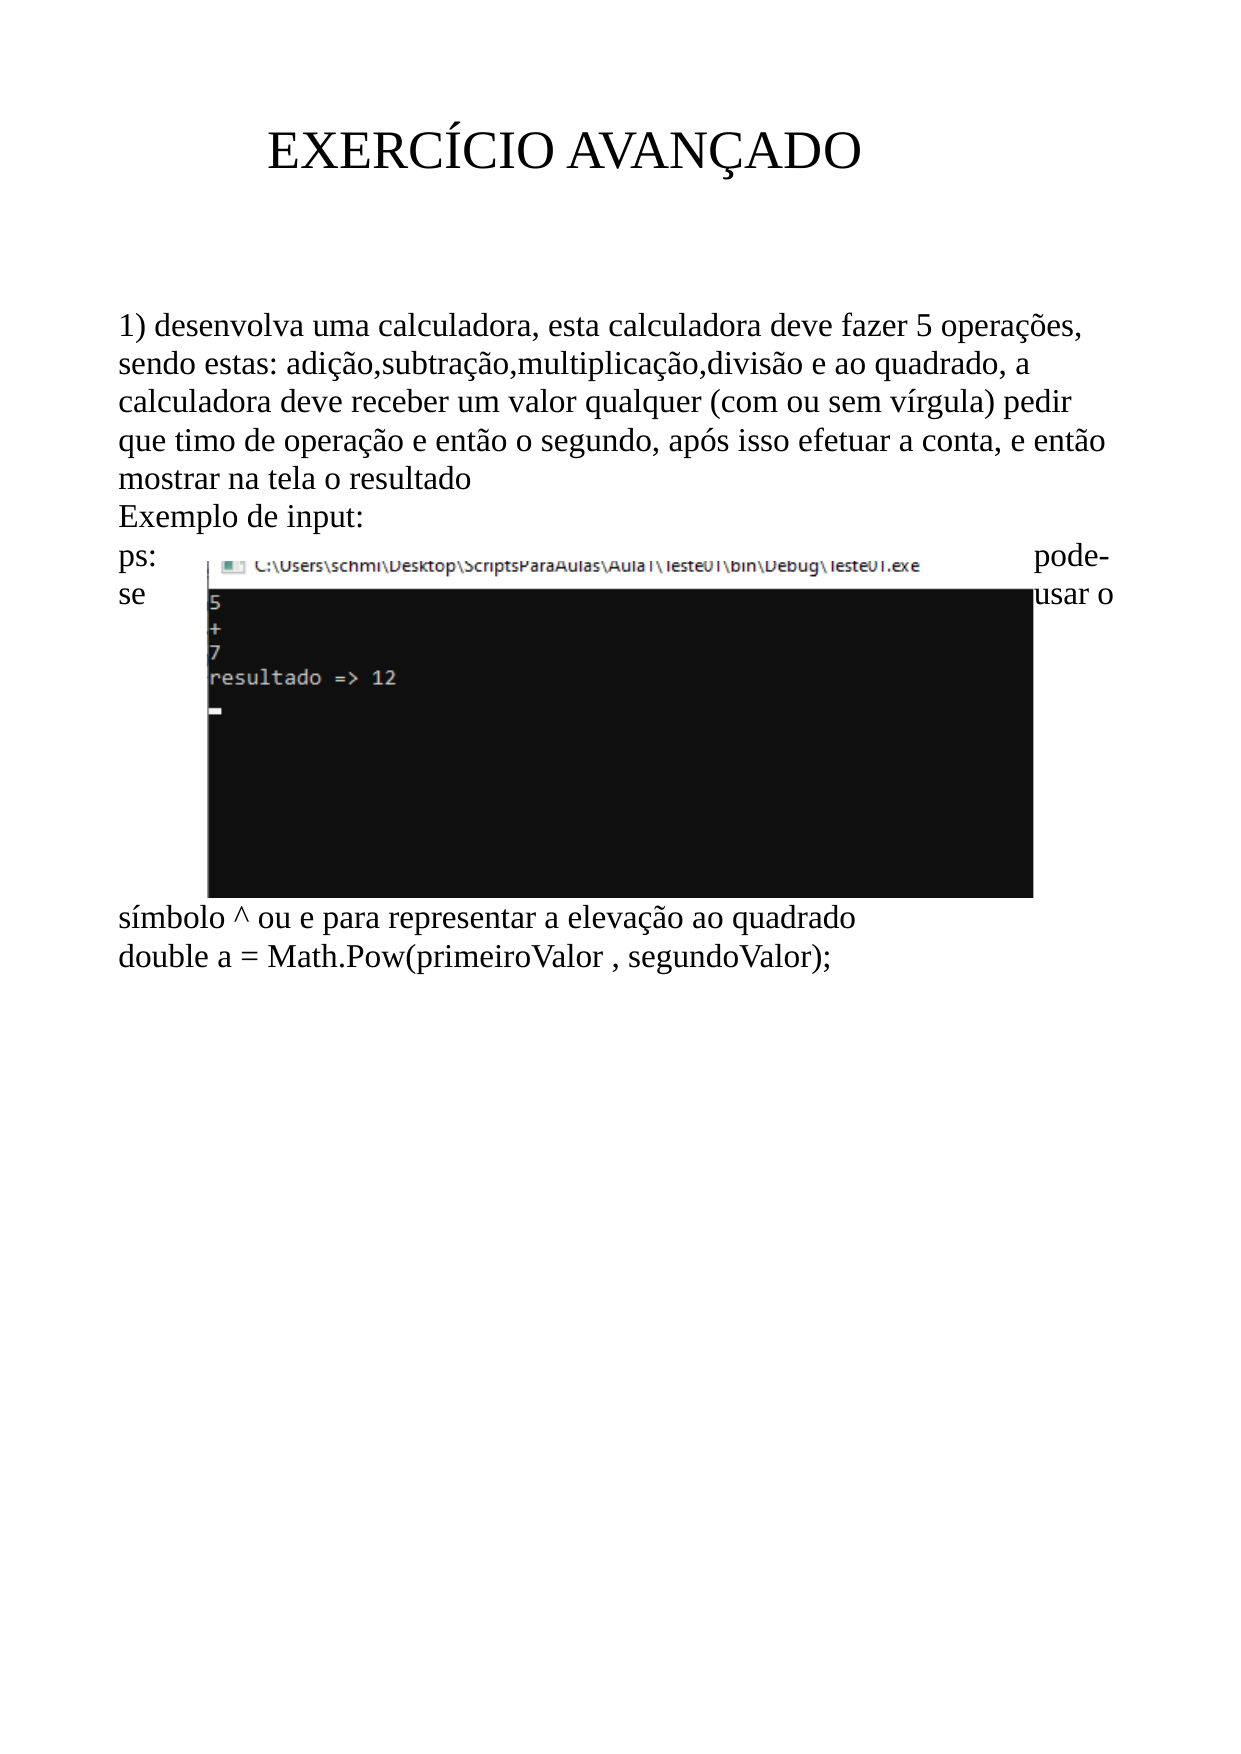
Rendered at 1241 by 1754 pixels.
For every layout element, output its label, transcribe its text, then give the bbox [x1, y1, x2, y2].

text 1) desenvolva uma calculadora, esta calculadora deve fazer 5 operações, sendo estas: adição,subtração,multiplicação,divisão e ao quadrado, a calculadora deve receber um valor qualquer (com ou sem vírgula) pedir que timo de operação e então o segundo, após isso efetuar a conta, e então mostrar na tela o resultado [118, 305, 1122, 497]
text ps: pode-se usar o símbolo ^ ou e para representar a elevação ao quadrado [118, 535, 1122, 936]
text Exemplo de input: [118, 497, 1122, 535]
text double a = Math.Pow(primeiroValor , segundoValor); [118, 936, 1122, 974]
text EXERCÍCIO AVANÇADO [118, 118, 1122, 180]
